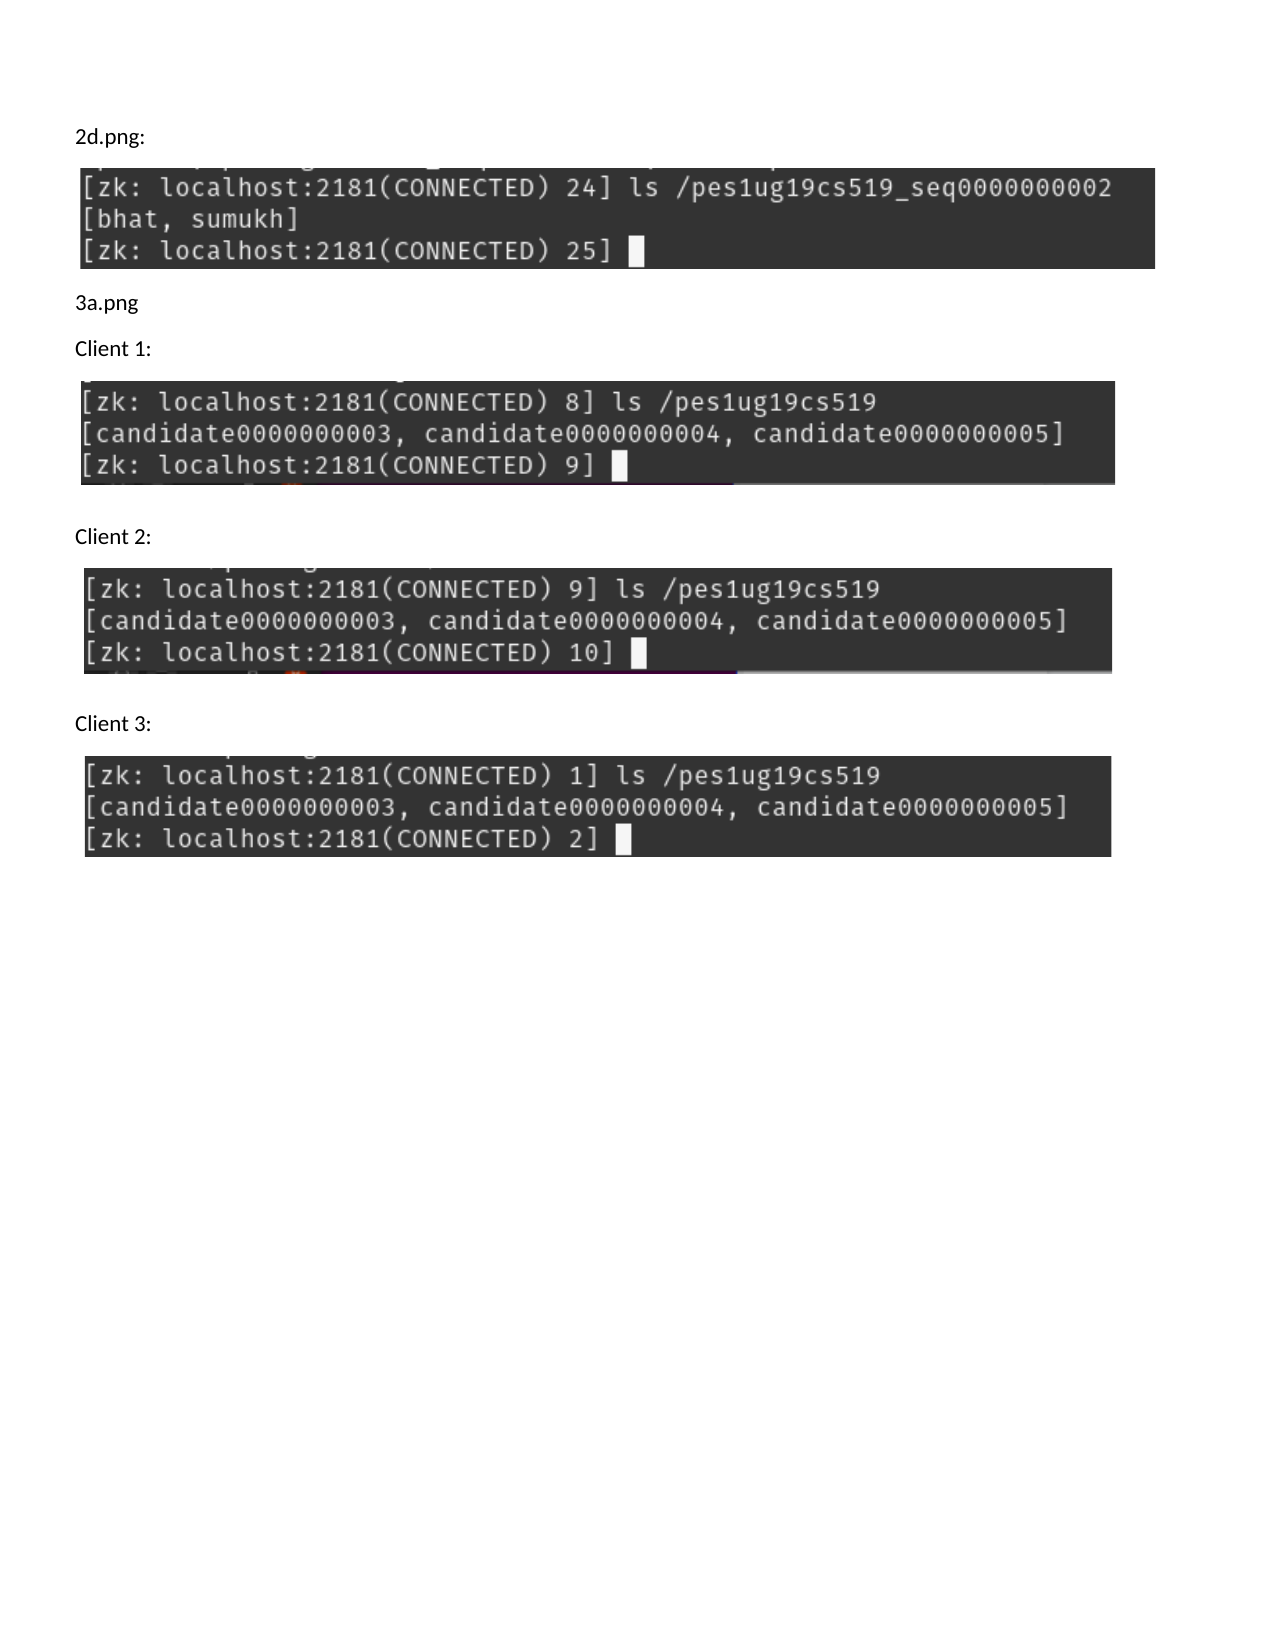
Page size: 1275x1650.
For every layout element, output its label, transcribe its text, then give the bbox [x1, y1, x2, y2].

picture [81, 381, 1116, 485]
picture [80, 168, 1156, 269]
picture [84, 568, 1113, 674]
text Client 3: [75, 709, 1200, 737]
picture [84, 756, 1112, 857]
text Client 1: [75, 334, 1200, 362]
text 2d.png: [75, 122, 1200, 150]
text 3a.png [75, 216, 1200, 316]
text Client 2: [75, 522, 1200, 550]
